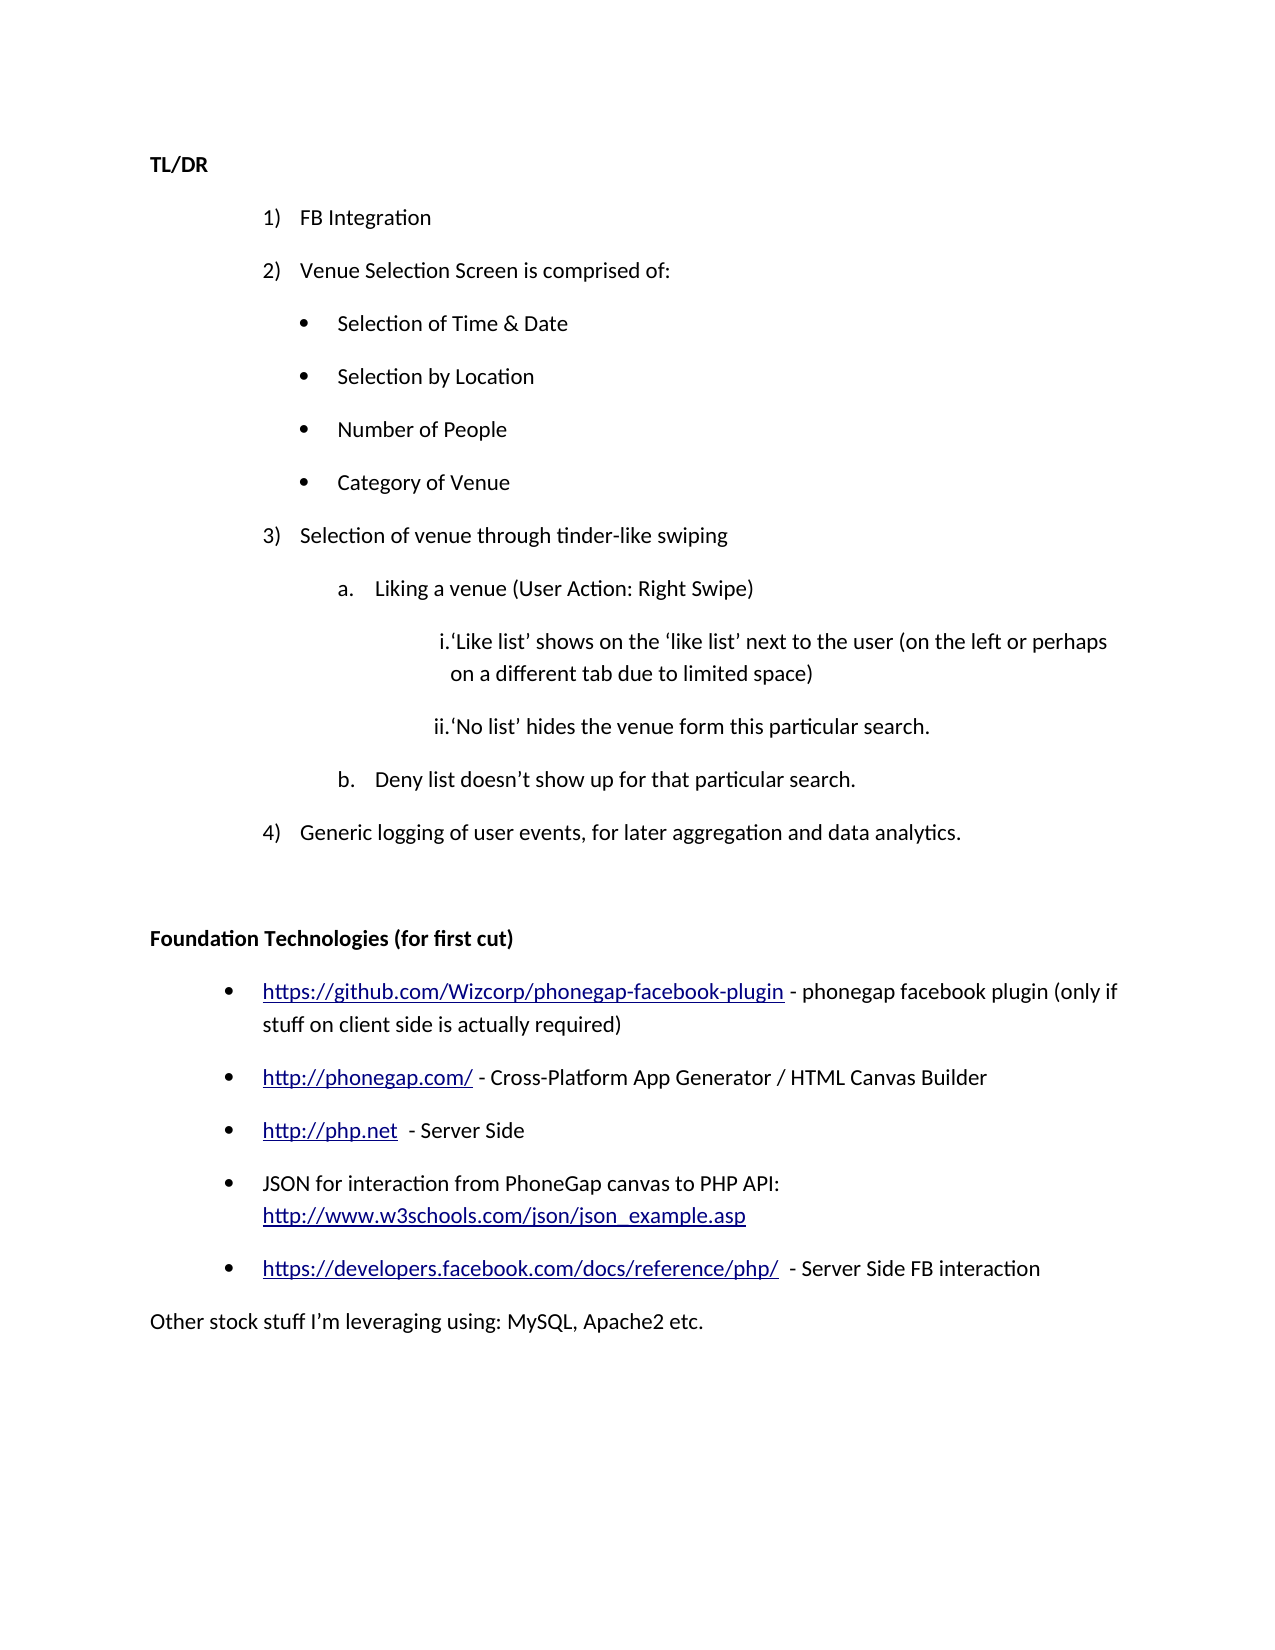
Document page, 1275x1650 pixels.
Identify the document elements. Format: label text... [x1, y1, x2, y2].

list http://php.net - Server Side [225, 1116, 1125, 1144]
text TL/DR [150, 150, 1125, 178]
list Number of People [300, 415, 1125, 443]
text Other stock stuff I’m leveraging using: MySQL, Apache2 etc. [150, 1307, 1125, 1335]
list Venue Selection Screen is comprised of: [262, 256, 1125, 284]
list Category of Venue [300, 468, 1125, 496]
list Selection of Time & Date [300, 309, 1125, 337]
list Selection by Location [300, 362, 1125, 390]
list ‘No list’ hides the venue form this particular search. [431, 712, 1125, 740]
list Generic logging of user events, for later aggregation and data analytics. [262, 818, 1125, 846]
list https://github.com/Wizcorp/phonegap-facebook-plugin - phonegap facebook plugin (only if stuff on client side is actually required) [225, 977, 1125, 1038]
list ‘Like list’ shows on the ‘like list’ next to the user (on the left or perhaps on a different tab due to limited space) [431, 627, 1125, 687]
list Liking a venue (User Action: Right Swipe) [337, 574, 1125, 602]
list https://developers.facebook.com/docs/reference/php/ - Server Side FB interaction [225, 1254, 1125, 1282]
list Deny list doesn’t show up for that particular search. [337, 765, 1125, 793]
list JSON for interaction from PhoneGap canvas to PHP API: http://www.w3schools.com/json/json_example.asp [225, 1169, 1125, 1229]
text Foundation Technologies (for first cut) [150, 924, 1125, 952]
list FB Integration [262, 203, 1125, 231]
list http://phonegap.com/ - Cross-Platform App Generator / HTML Canvas Builder [225, 1063, 1125, 1091]
list Selection of venue through tinder-like swiping [262, 521, 1125, 549]
